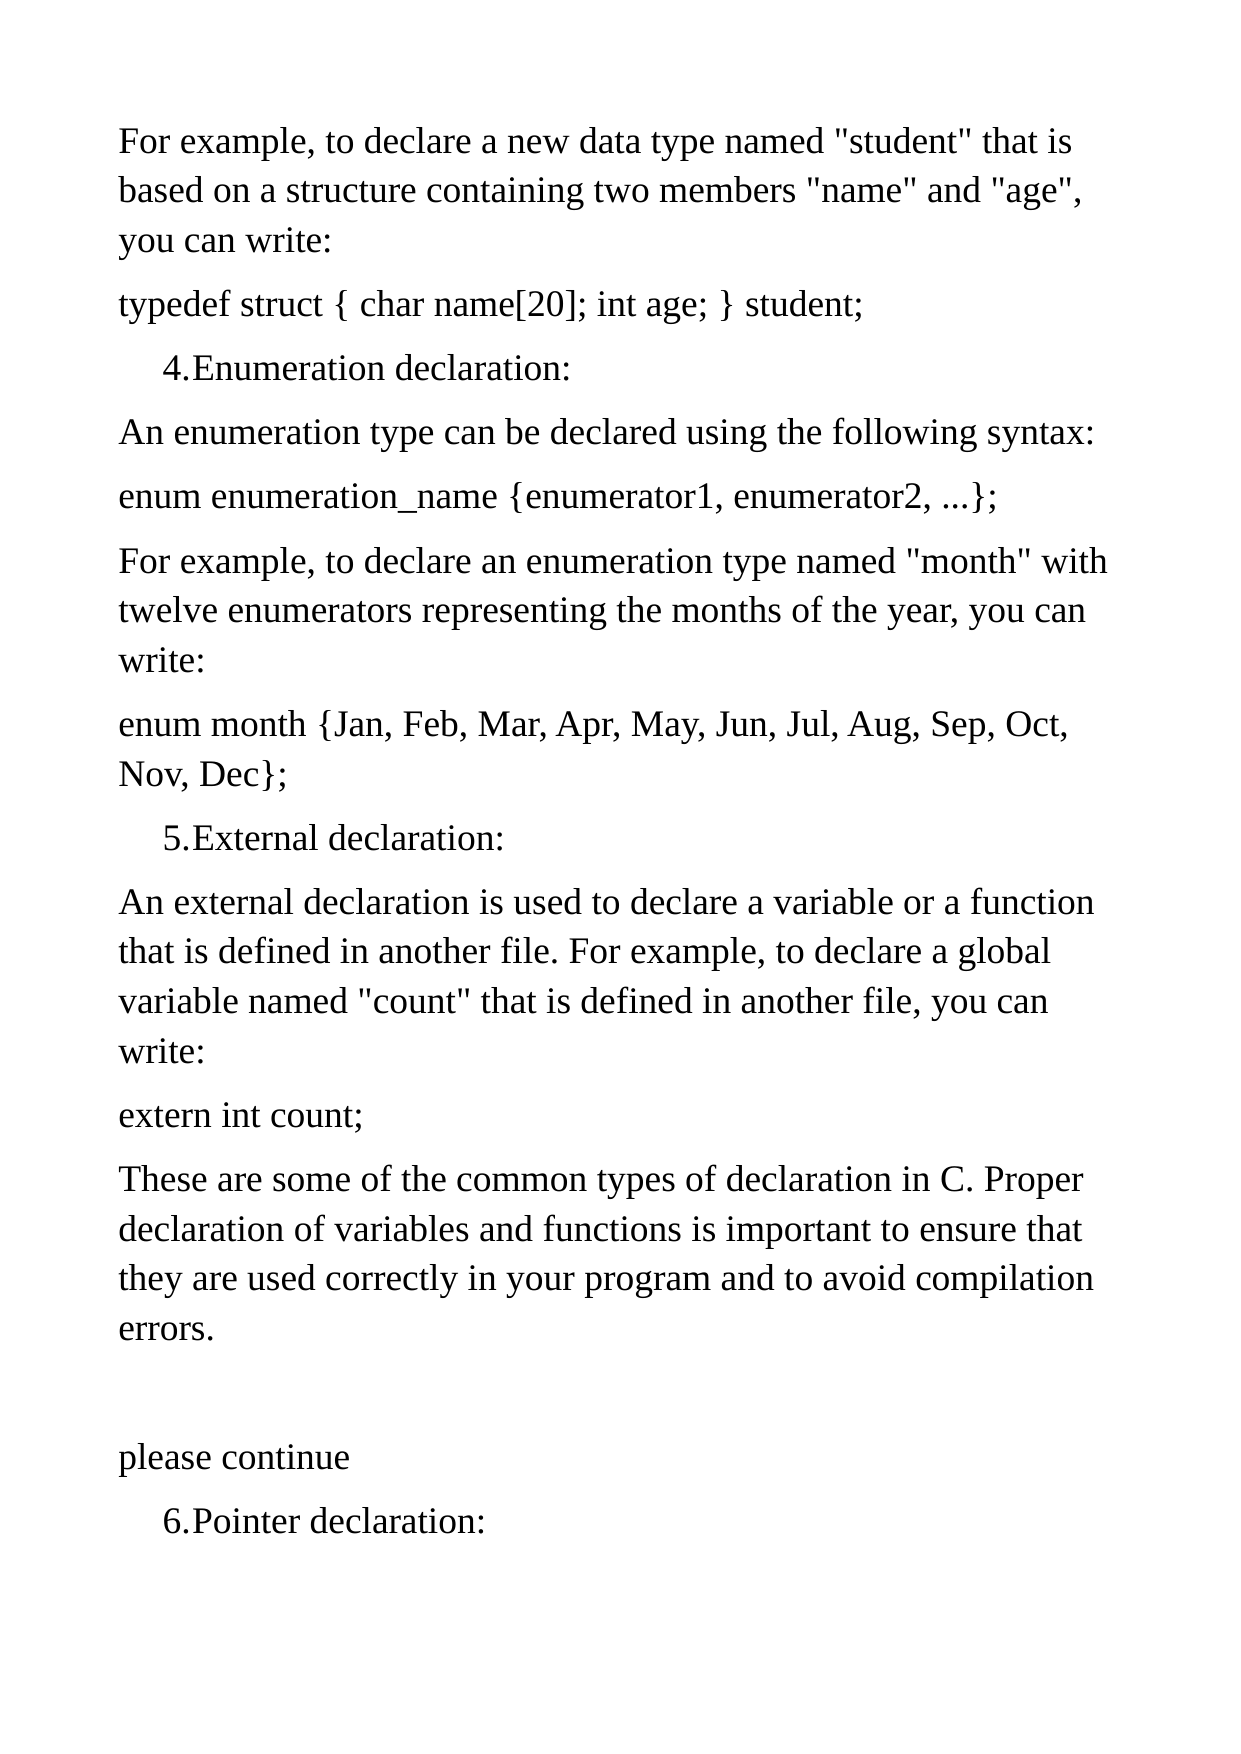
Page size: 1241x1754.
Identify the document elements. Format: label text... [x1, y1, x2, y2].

text extern int count; [118, 1092, 1122, 1135]
text An external declaration is used to declare a variable or a function that is defined in another file. For example, to declare a global variable named "count" that is defined in another file, you can write: [118, 879, 1122, 1071]
text An enumeration type can be declared using the following syntax: [118, 410, 1122, 453]
list External declaration: [162, 815, 1122, 858]
text For example, to declare a new data type named "student" that is based on a structure containing two members "name" and "age", you can write: [118, 118, 1122, 260]
text For example, to declare an enumeration type named "month" with twelve enumerators representing the months of the year, you can write: [118, 538, 1122, 680]
text enum month {Jan, Feb, Mar, Apr, May, Jun, Jul, Aug, Sep, Oct, Nov, Dec}; [118, 701, 1122, 794]
list Pointer declaration: [162, 1499, 1122, 1542]
list Enumeration declaration: [162, 346, 1122, 389]
text typedef struct { char name[20]; int age; } student; [118, 281, 1122, 324]
text enum enumeration_name {enumerator1, enumerator2, ...}; [118, 474, 1122, 517]
text These are some of the common types of declaration in C. Proper declaration of variables and functions is important to ensure that they are used correctly in your program and to avoid compilation errors. [118, 1156, 1122, 1348]
text please continue [118, 1435, 1122, 1478]
